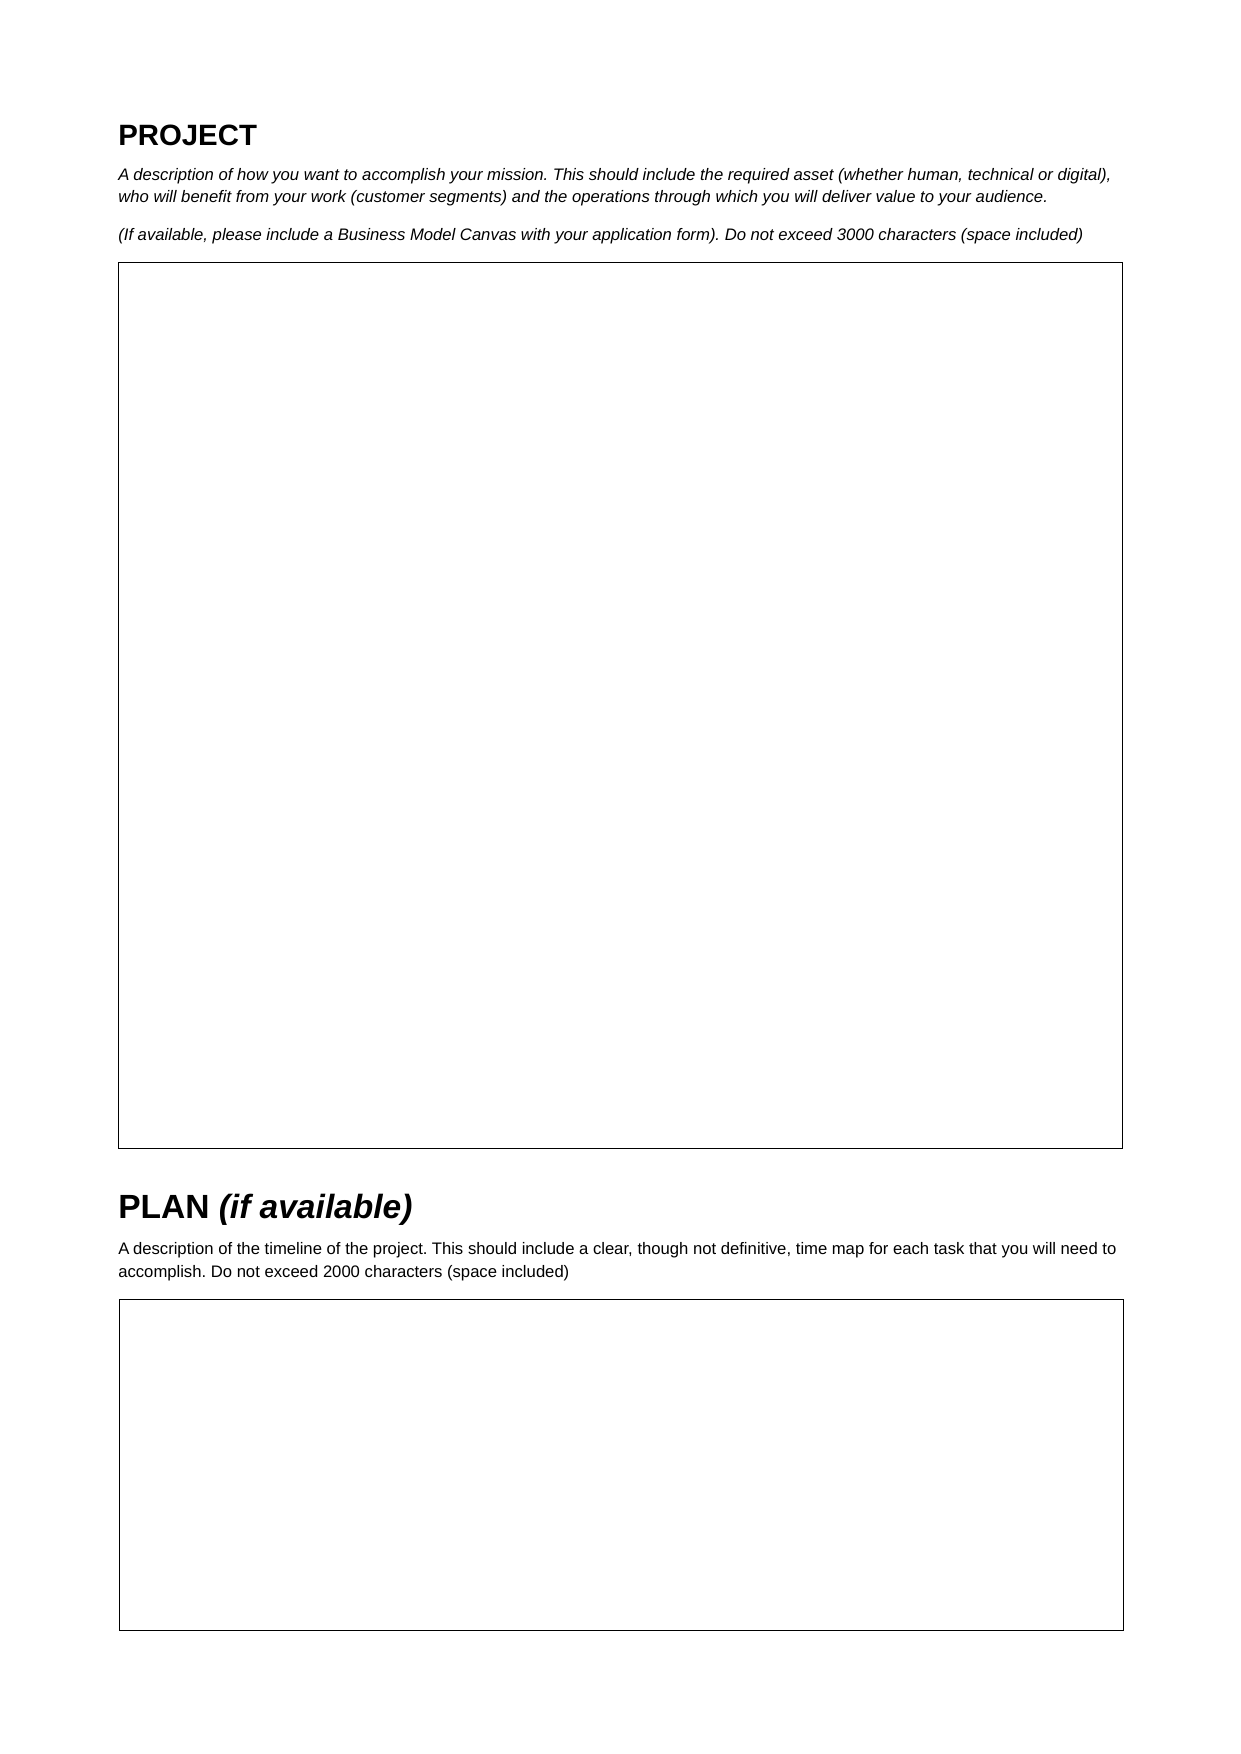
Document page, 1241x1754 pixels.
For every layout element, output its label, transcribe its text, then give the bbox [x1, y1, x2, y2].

subtitle PLAN (if available) [118, 1187, 1122, 1226]
subtitle PROJECT [118, 118, 1122, 152]
text A description of the timeline of the project. This should include a clear, though not definitive, time map for each task that you will need to accomplish. Do not exceed 2000 characters (space included) [118, 1238, 1122, 1281]
text (If available, please include a Business Model Canvas with your application form). Do not exceed 3000 characters (space included) [118, 225, 1122, 244]
text A description of how you want to accomplish your mission. This should include the required asset (whether human, technical or digital), who will benefit from your work (customer segments) and the operations through which you will deliver value to your audience. [118, 164, 1122, 206]
